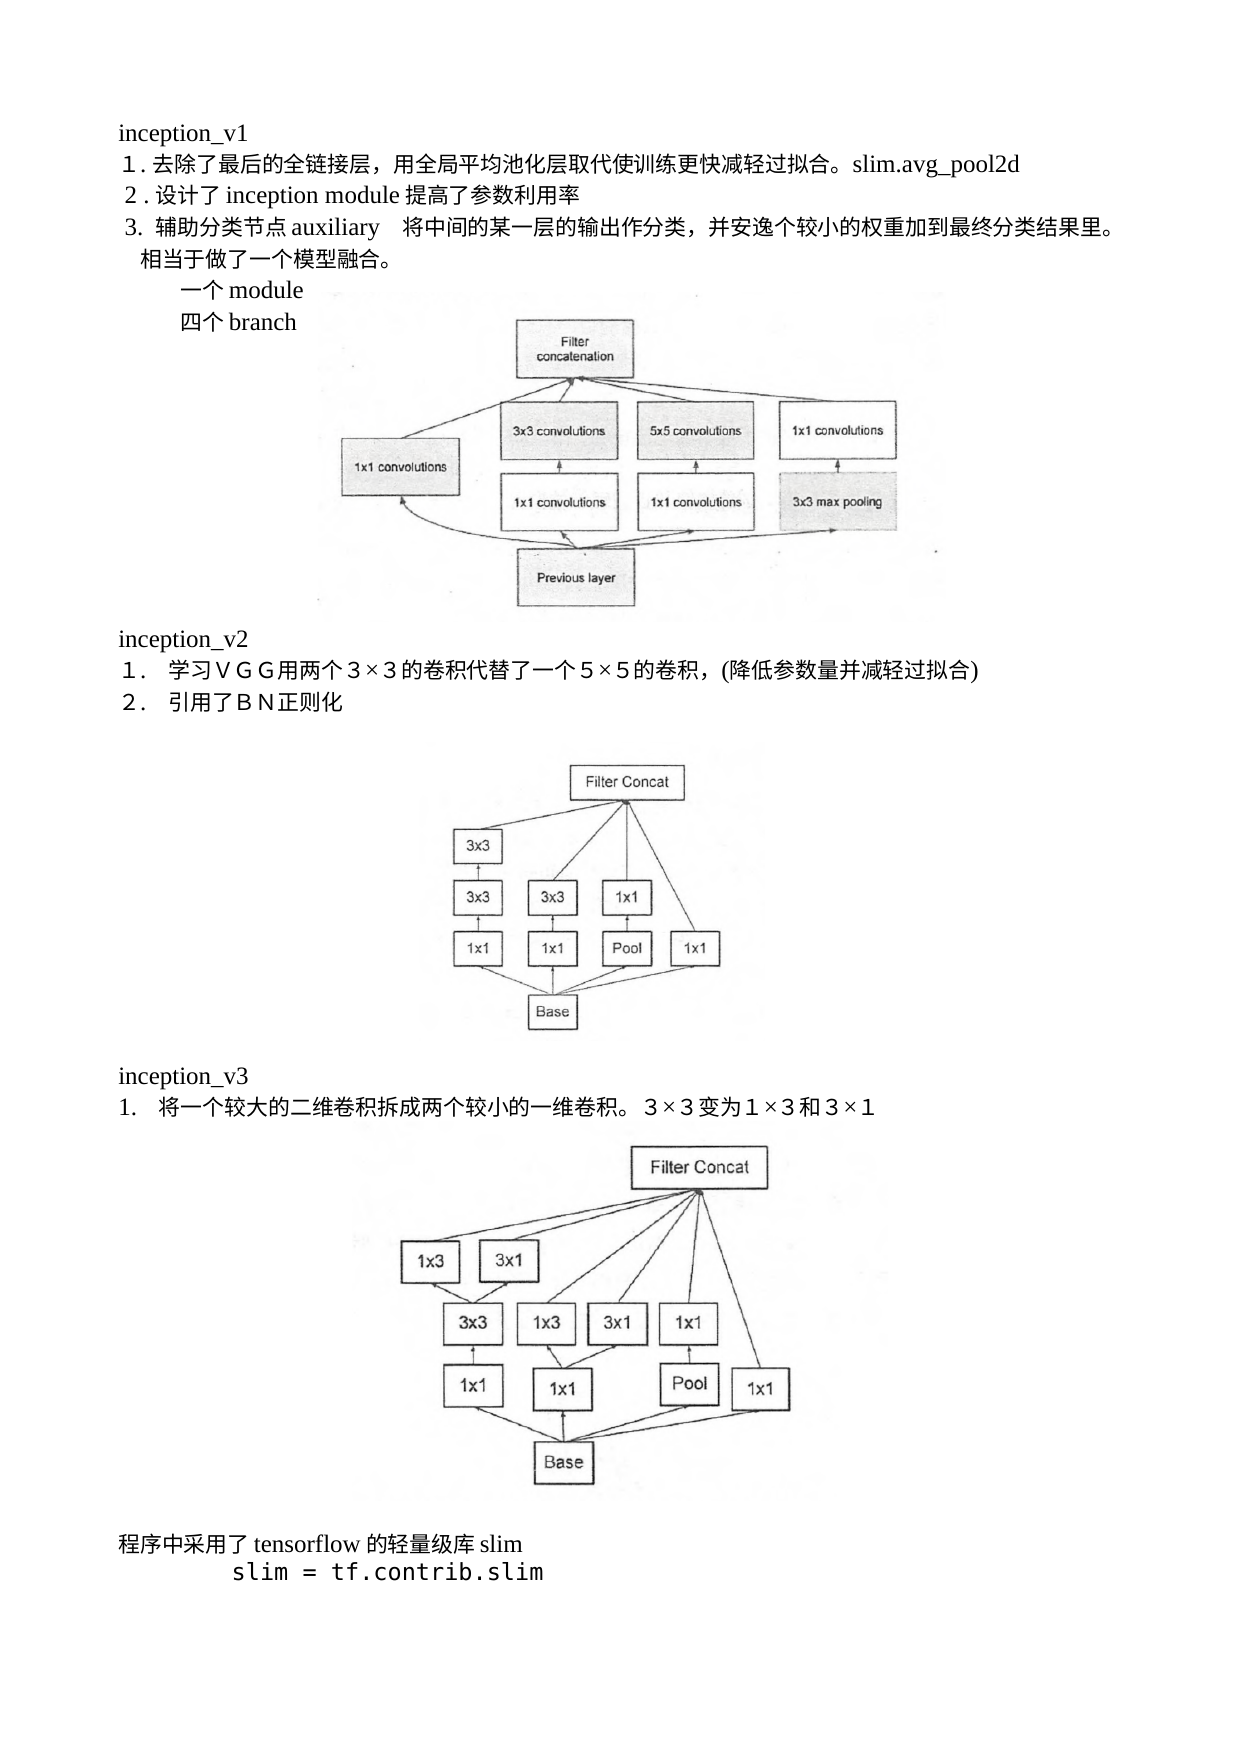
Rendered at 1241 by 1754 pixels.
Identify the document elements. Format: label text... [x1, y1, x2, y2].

text 1. 将一个较大的二维卷积拆成两个较小的一维卷积。３×３变为１×３和３×１ [118, 1090, 1122, 1122]
text 3. 辅助分类节点auxiliary 将中间的某一层的输出作分类，并安逸个较小的权重加到最终分类结果里。 [118, 210, 1122, 242]
text 2 . 设计了inception module提高了参数利用率 [118, 178, 1122, 210]
text １. 去除了最后的全链接层，用全局平均池化层取代使训练更快减轻过拟合。slim.avg_pool2d [118, 147, 1122, 178]
text [947, 305, 1122, 337]
text 一个module [118, 273, 1122, 305]
text inception_v2 [118, 624, 1122, 653]
text 程序中采用了tensorflow的轻量级库slim [118, 1527, 1122, 1559]
text inception_v1 [118, 118, 1122, 147]
picture [317, 292, 947, 622]
picture [351, 1121, 889, 1501]
text ２. 引用了ＢＮ正则化 [118, 685, 1122, 716]
text 四个branch [118, 305, 317, 337]
text 相当于做了一个模型融合。 [118, 242, 1122, 273]
text slim = tf.contrib.slim [118, 1559, 1122, 1586]
text inception_v3 [118, 1061, 1122, 1090]
picture [418, 742, 765, 1041]
text １. 学习ＶＧＧ用两个３×３的卷积代替了一个５×５的卷积，(降低参数量并减轻过拟合) [118, 653, 1122, 685]
